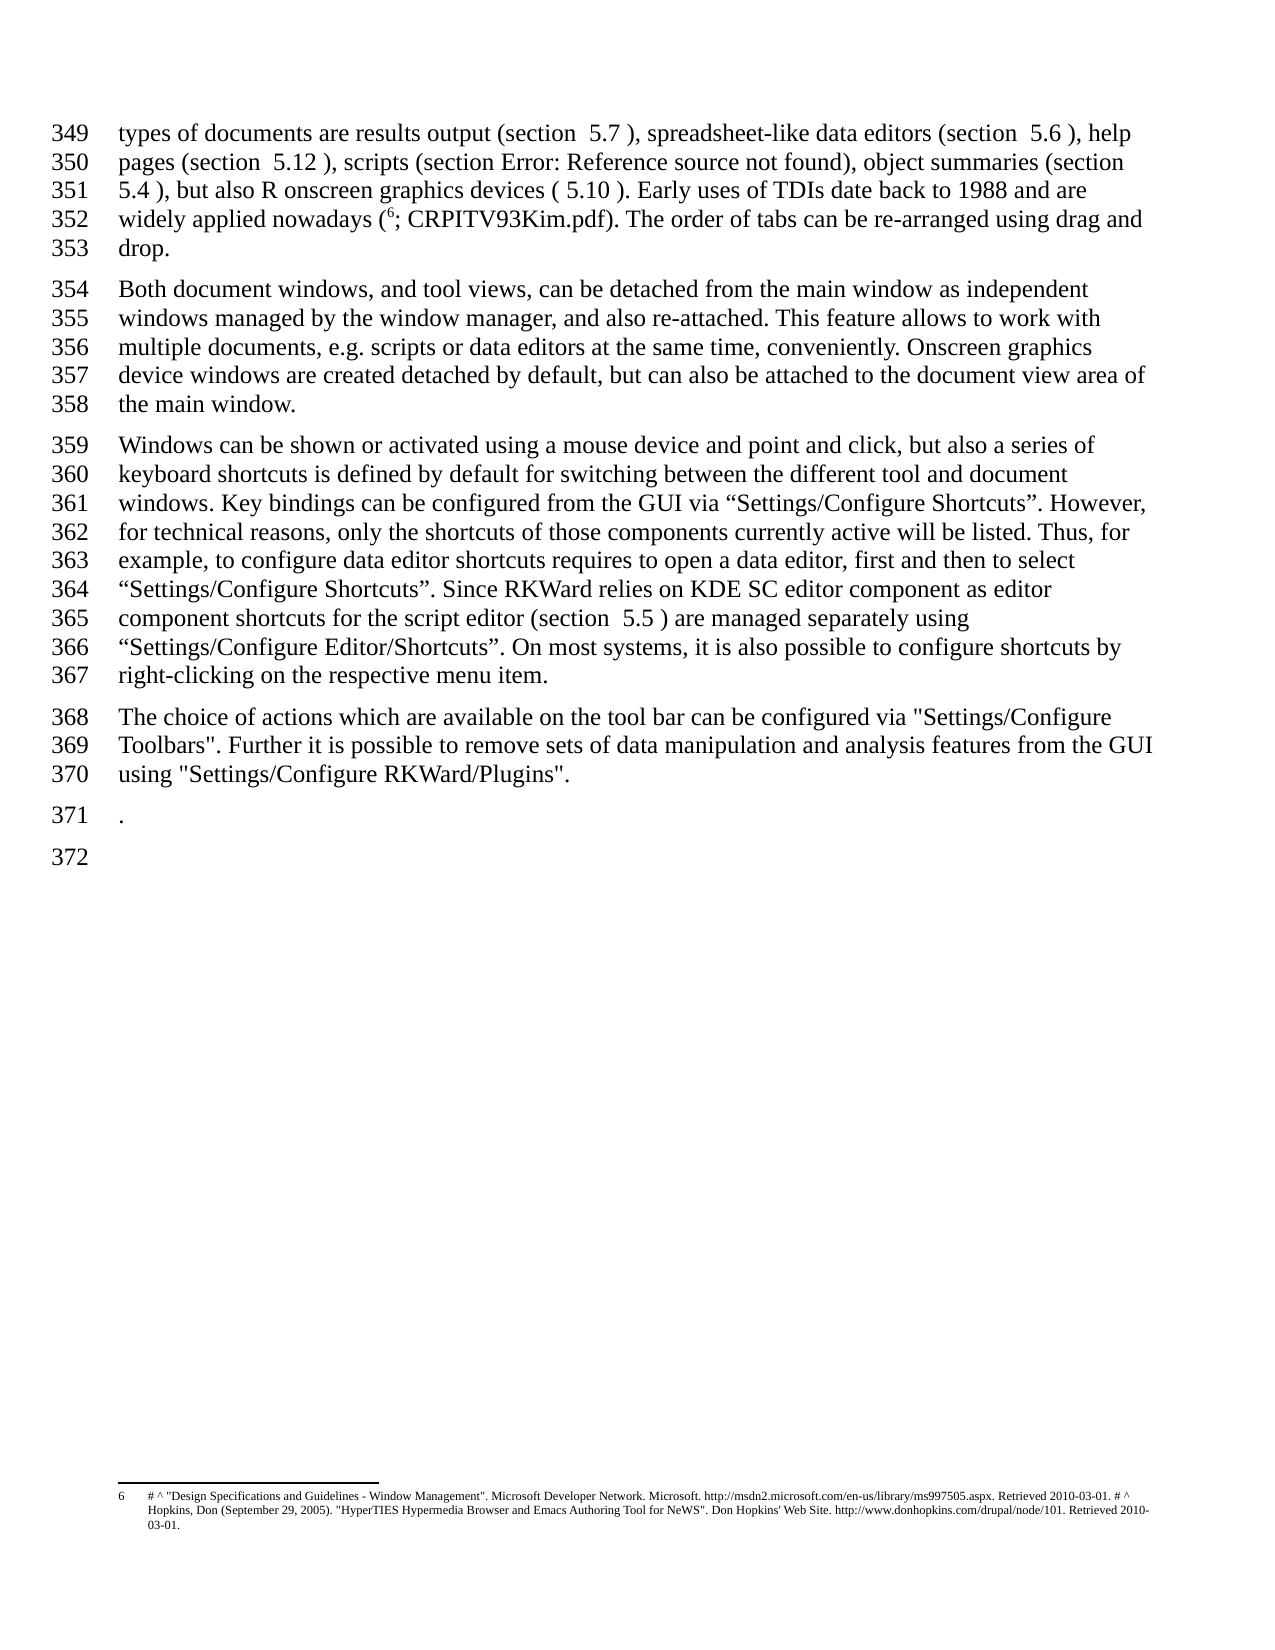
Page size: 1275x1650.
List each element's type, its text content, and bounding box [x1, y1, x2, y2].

text The choice of actions which are available on the tool bar can be configured via "Settings/Configure Toolbars". Further it is possible to remove sets of data manipulation and analysis features from the GUI using "Settings/Configure RKWard/Plugins". [118, 702, 1157, 788]
text Windows can be shown or activated using a mouse device and point and click, but also a series of keyboard shortcuts is defined by default for switching between the different tool and document windows. Key bindings can be configured from the GUI via “Settings/Configure Shortcuts”. However, for technical reasons, only the shortcuts of those components currently active will be listed. Thus, for example, to configure data editor shortcuts requires to open a data editor, first and then to select “Settings/Configure Shortcuts”. Since RKWard relies on KDE SC editor component as editor component shortcuts for the script editor (section 5.5 ) are managed separately using “Settings/Configure Editor/Shortcuts”. On most systems, it is also possible to configure shortcuts by right-clicking on the respective menu item. [118, 431, 1157, 689]
text # ^ "Design Specifications and Guidelines - Window Management". Microsoft Developer Network. Microsoft. http://msdn2.microsoft.com/en-us/library/ms997505.aspx. Retrieved 2010-03-01. # ^ Hopkins, Don (September 29, 2005). "HyperTIES Hypermedia Browser and Emacs Authoring Tool for NeWS". Don Hopkins' Web Site. http://www.donhopkins.com/drupal/node/101. Retrieved 2010-03-01. [118, 1489, 1157, 1532]
text Both document windows, and tool views, can be detached from the main window as independent windows managed by the window manager, and also re-attached. This feature allows to work with multiple documents, e.g. scripts or data editors at the same time, conveniently. Onscreen graphics device windows are created detached by default, but can also be attached to the document view area of the main window. [118, 274, 1157, 418]
text The remainder of the central area is a single row TDI for different documents. Currently the supported types of documents are results output (section 5.7 ), spreadsheet-like data editors (section 5.6 ), help pages (section 5.12 ), scripts (section Fehler: Referenz nicht gefunden), object summaries (section 5.4 ), but also R onscreen graphics devices ( 5.10 ). Early uses of TDIs date back to 1988 and are widely applied nowadays (; CRPITV93Kim.pdf). The order of tabs can be re-arranged using drag and drop. [118, 118, 1157, 262]
text . [118, 801, 1157, 829]
